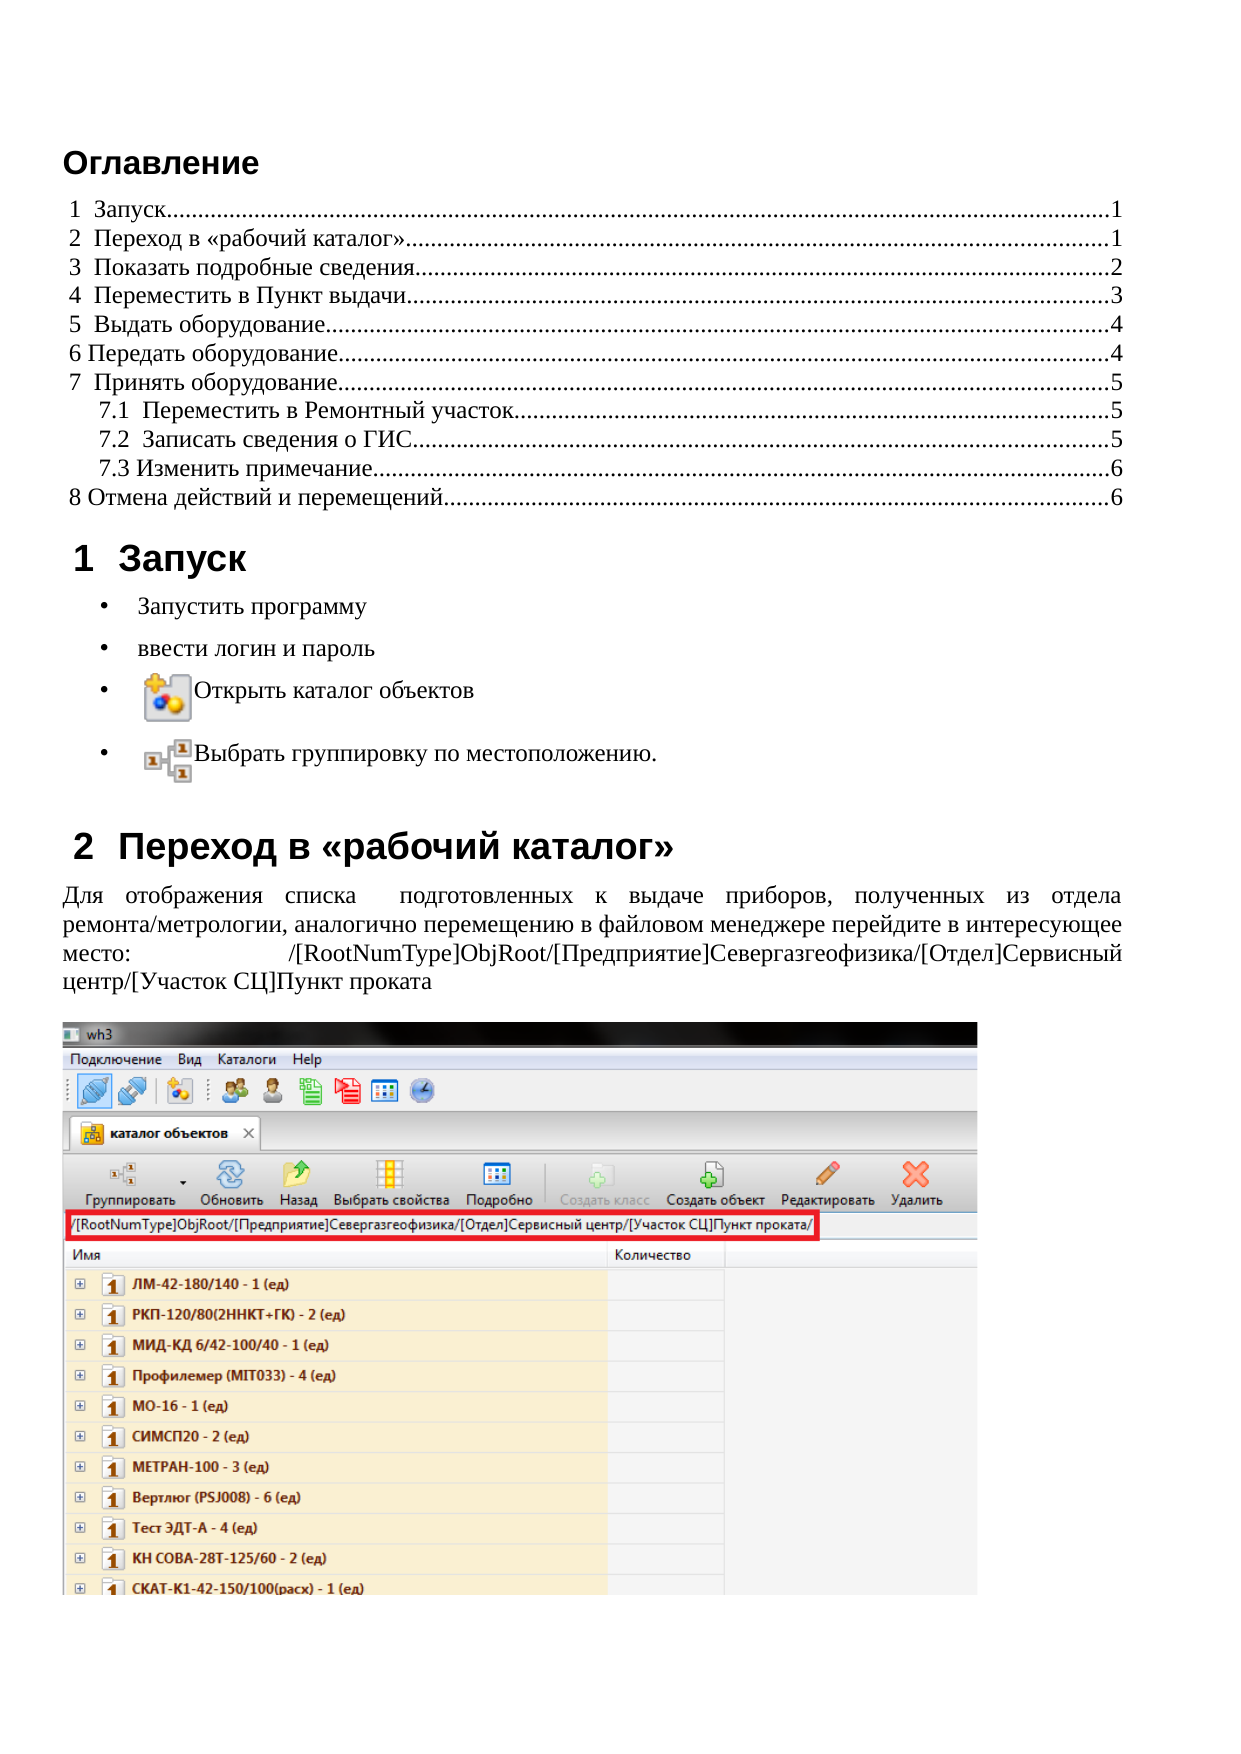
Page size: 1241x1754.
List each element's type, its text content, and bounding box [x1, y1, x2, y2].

text 7.3 Изменить примечание 6 [92, 453, 1123, 482]
text 7.2 Записать сведения о ГИС 5 [92, 424, 1123, 453]
list Запустить программу [100, 591, 1123, 620]
list Выбрать группировку по местоположению. [100, 736, 143, 786]
text 6 Передать оборудование 4 [62, 338, 1123, 367]
subtitle Запуск [62, 535, 1123, 579]
list Открыть каталог объектов [100, 674, 143, 724]
subtitle Оглавление [62, 143, 1123, 182]
list Выбрать группировку по местоположению. [194, 736, 1123, 786]
list ввести логин и пароль [100, 633, 1123, 661]
text 2 Переход в «рабочий каталог» 1 [62, 223, 1123, 252]
text 7.1 Переместить в Ремонтный участок 5 [92, 395, 1123, 424]
text 7 Принять оборудование 5 [62, 367, 1123, 395]
text 1 Запуск 1 [62, 194, 1123, 223]
text 5 Выдать оборудование 4 [62, 309, 1123, 338]
subtitle Переход в «рабочий каталог» [62, 824, 1123, 868]
picture [62, 1022, 978, 1595]
text 4 Переместить в Пункт выдачи 3 [62, 280, 1123, 309]
picture [143, 673, 194, 724]
picture [143, 736, 194, 787]
text Для отображения списка подготовленных к выдаче приборов, полученных из отдела ремонта/метрологии, аналогично перемещению в файловом менеджере перейдите в интересующее место: /[RootNumType]ObjRoot/[Предприятие]Севергазгеофизика/[Отдел]Сервисный центр/[Участок СЦ]Пункт проката [62, 880, 1123, 995]
list Открыть каталог объектов [194, 674, 1123, 724]
text 3 Показать подробные сведения 2 [62, 252, 1123, 280]
text 8 Отмена действий и перемещений 6 [62, 482, 1123, 510]
